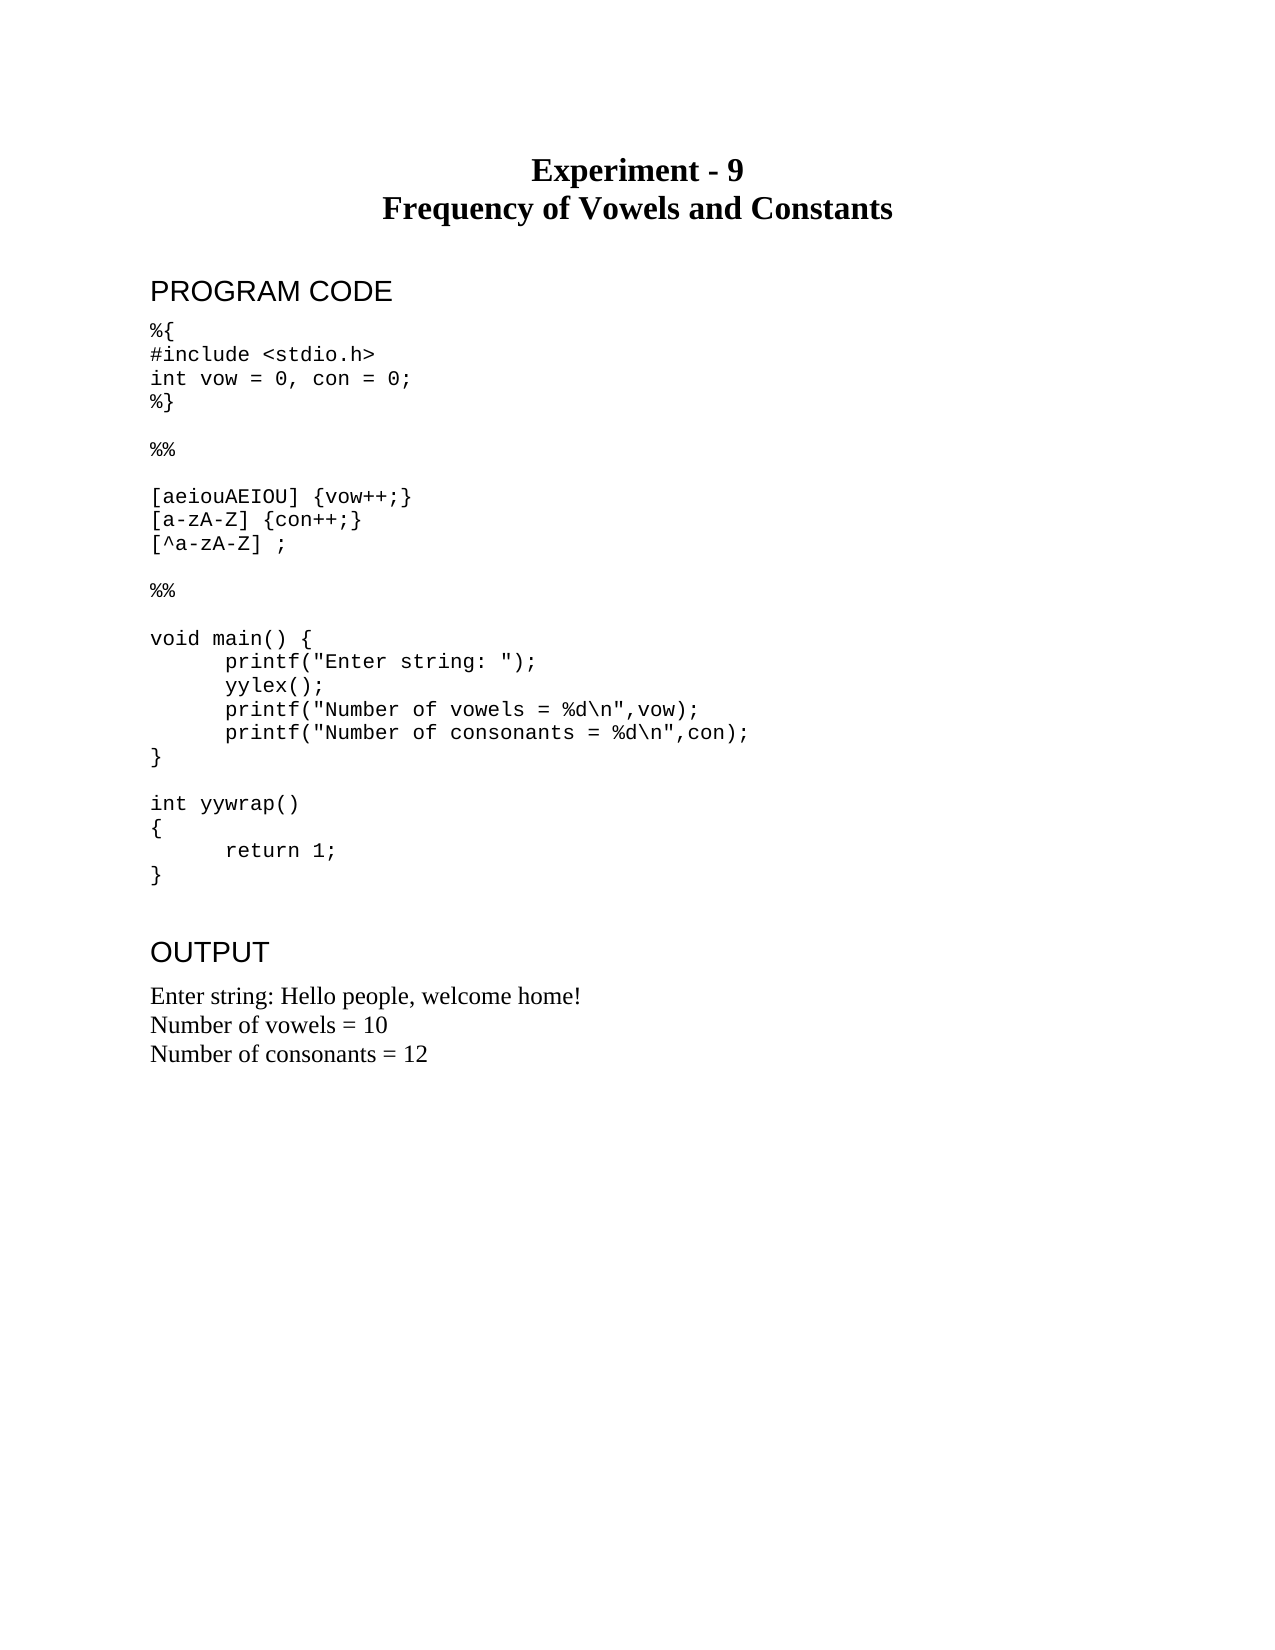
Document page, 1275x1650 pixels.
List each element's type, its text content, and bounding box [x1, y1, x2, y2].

text return 1; [150, 841, 1125, 864]
text printf("Number of consonants = %d\n",con); [150, 722, 1125, 746]
text Number of vowels = 10 [150, 1010, 1125, 1039]
text } [150, 746, 1125, 769]
text printf("Number of vowels = %d\n",vow); [150, 699, 1125, 722]
text #include <stdio.h> [150, 344, 1125, 368]
text printf("Enter string: "); [150, 651, 1125, 675]
text void main() { [150, 628, 1125, 651]
subtitle PROGRAM CODE [150, 274, 1125, 308]
subtitle OUTPUT [150, 935, 1125, 969]
text Frequency of Vowels and Constants [150, 188, 1125, 227]
text [^a-zA-Z] ; [150, 533, 1125, 557]
text int vow = 0, con = 0; [150, 368, 1125, 391]
text Experiment - 9 [150, 150, 1125, 188]
text [a-zA-Z] {con++;} [150, 509, 1125, 533]
text } [150, 864, 1125, 888]
text %% [150, 438, 1125, 462]
text %{ [150, 320, 1125, 344]
text { [150, 817, 1125, 841]
text int yywrap() [150, 793, 1125, 817]
text %} [150, 391, 1125, 415]
text Enter string: Hello people, welcome home! [150, 981, 1125, 1010]
text %% [150, 580, 1125, 604]
text yylex(); [150, 675, 1125, 699]
text [aeiouAEIOU] {vow++;} [150, 486, 1125, 509]
text Number of consonants = 12 [150, 1039, 1125, 1068]
